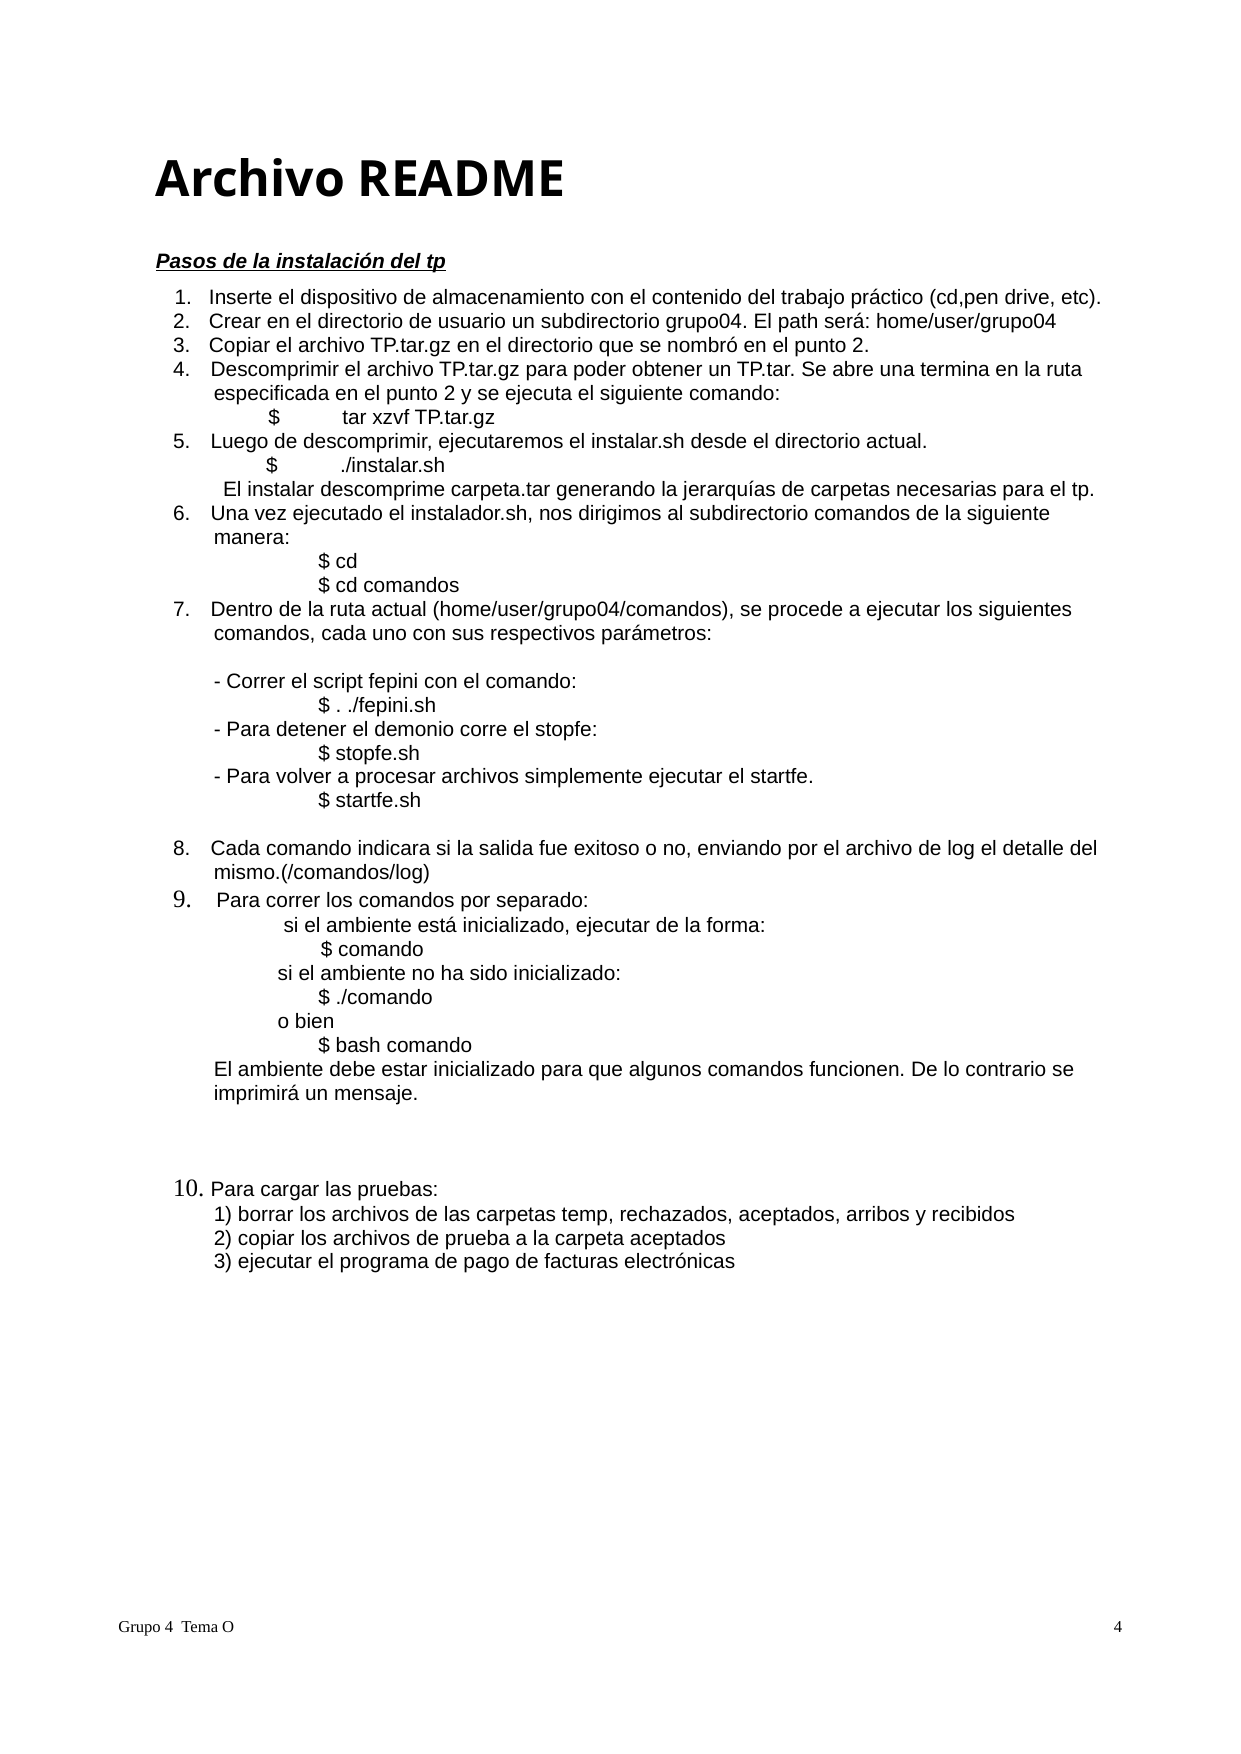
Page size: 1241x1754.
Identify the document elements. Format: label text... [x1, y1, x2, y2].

list si el ambiente no ha sido inicializado: [173, 961, 1122, 985]
list $ stopfe.sh [173, 740, 1122, 764]
list $ ./instalar.sh [118, 453, 1122, 477]
list 2) copiar los archivos de prueba a la carpeta aceptados [173, 1225, 1122, 1249]
list 1) borrar los archivos de las carpetas temp, rechazados, aceptados, arribos y recibidos [173, 1201, 1122, 1225]
list $ startfe.sh [173, 788, 1122, 812]
list Descomprimir el archivo TP.tar.gz para poder obtener un TP.tar. Se abre una termina en la ruta especificada en el punto 2 y se ejecuta el siguiente comando: [173, 357, 1122, 405]
list Luego de descomprimir, ejecutaremos el instalar.sh desde el directorio actual. [173, 429, 1122, 453]
list $ . ./fepini.sh [173, 692, 1122, 716]
list Inserte el dispositivo de almacenamiento con el contenido del trabajo práctico (cd,pen drive, etc). [174, 285, 1122, 309]
list Una vez ejecutado el instalador.sh, nos dirigimos al subdirectorio comandos de la siguiente manera: [173, 501, 1122, 549]
list - Para detener el demonio corre el stopfe: [173, 716, 1122, 740]
list $ cd [173, 549, 1122, 573]
list - Correr el script fepini con el comando: [173, 668, 1122, 692]
list 3) ejecutar el programa de pago de facturas electrónicas [173, 1249, 1122, 1273]
list El ambiente debe estar inicializado para que algunos comandos funcionen. De lo contrario se imprimirá un mensaje. [173, 1057, 1122, 1104]
list $ bash comando [173, 1033, 1122, 1057]
list Para cargar las pruebas: [173, 1173, 1122, 1201]
list o bien [173, 1009, 1122, 1033]
list $ comando [173, 937, 1122, 961]
list $ tar xzvf TP.tar.gz [173, 405, 1122, 429]
list - Para volver a procesar archivos simplemente ejecutar el startfe. [173, 764, 1122, 788]
subtitle Pasos de la instalación del tp [156, 249, 1122, 273]
list si el ambiente está inicializado, ejecutar de la forma: [173, 913, 1122, 937]
list Copiar el archivo TP.tar.gz en el directorio que se nombró en el punto 2. [173, 333, 1122, 357]
list $ cd comandos [173, 573, 1122, 597]
list El instalar descomprime carpeta.tar generando la jerarquías de carpetas necesarias para el tp. [118, 477, 1122, 501]
list Dentro de la ruta actual (home/user/grupo04/comandos), se procede a ejecutar los siguientes comandos, cada uno con sus respectivos parámetros: [173, 597, 1122, 644]
subtitle Archivo README [156, 143, 1122, 211]
list Para correr los comandos por separado: [173, 884, 1122, 913]
list Crear en el directorio de usuario un subdirectorio grupo04. El path será: home/user/grupo04 [173, 309, 1122, 333]
list Cada comando indicara si la salida fue exitoso o no, enviando por el archivo de log el detalle del mismo.(/comandos/log) [173, 836, 1122, 884]
list $ ./comando [173, 985, 1122, 1009]
